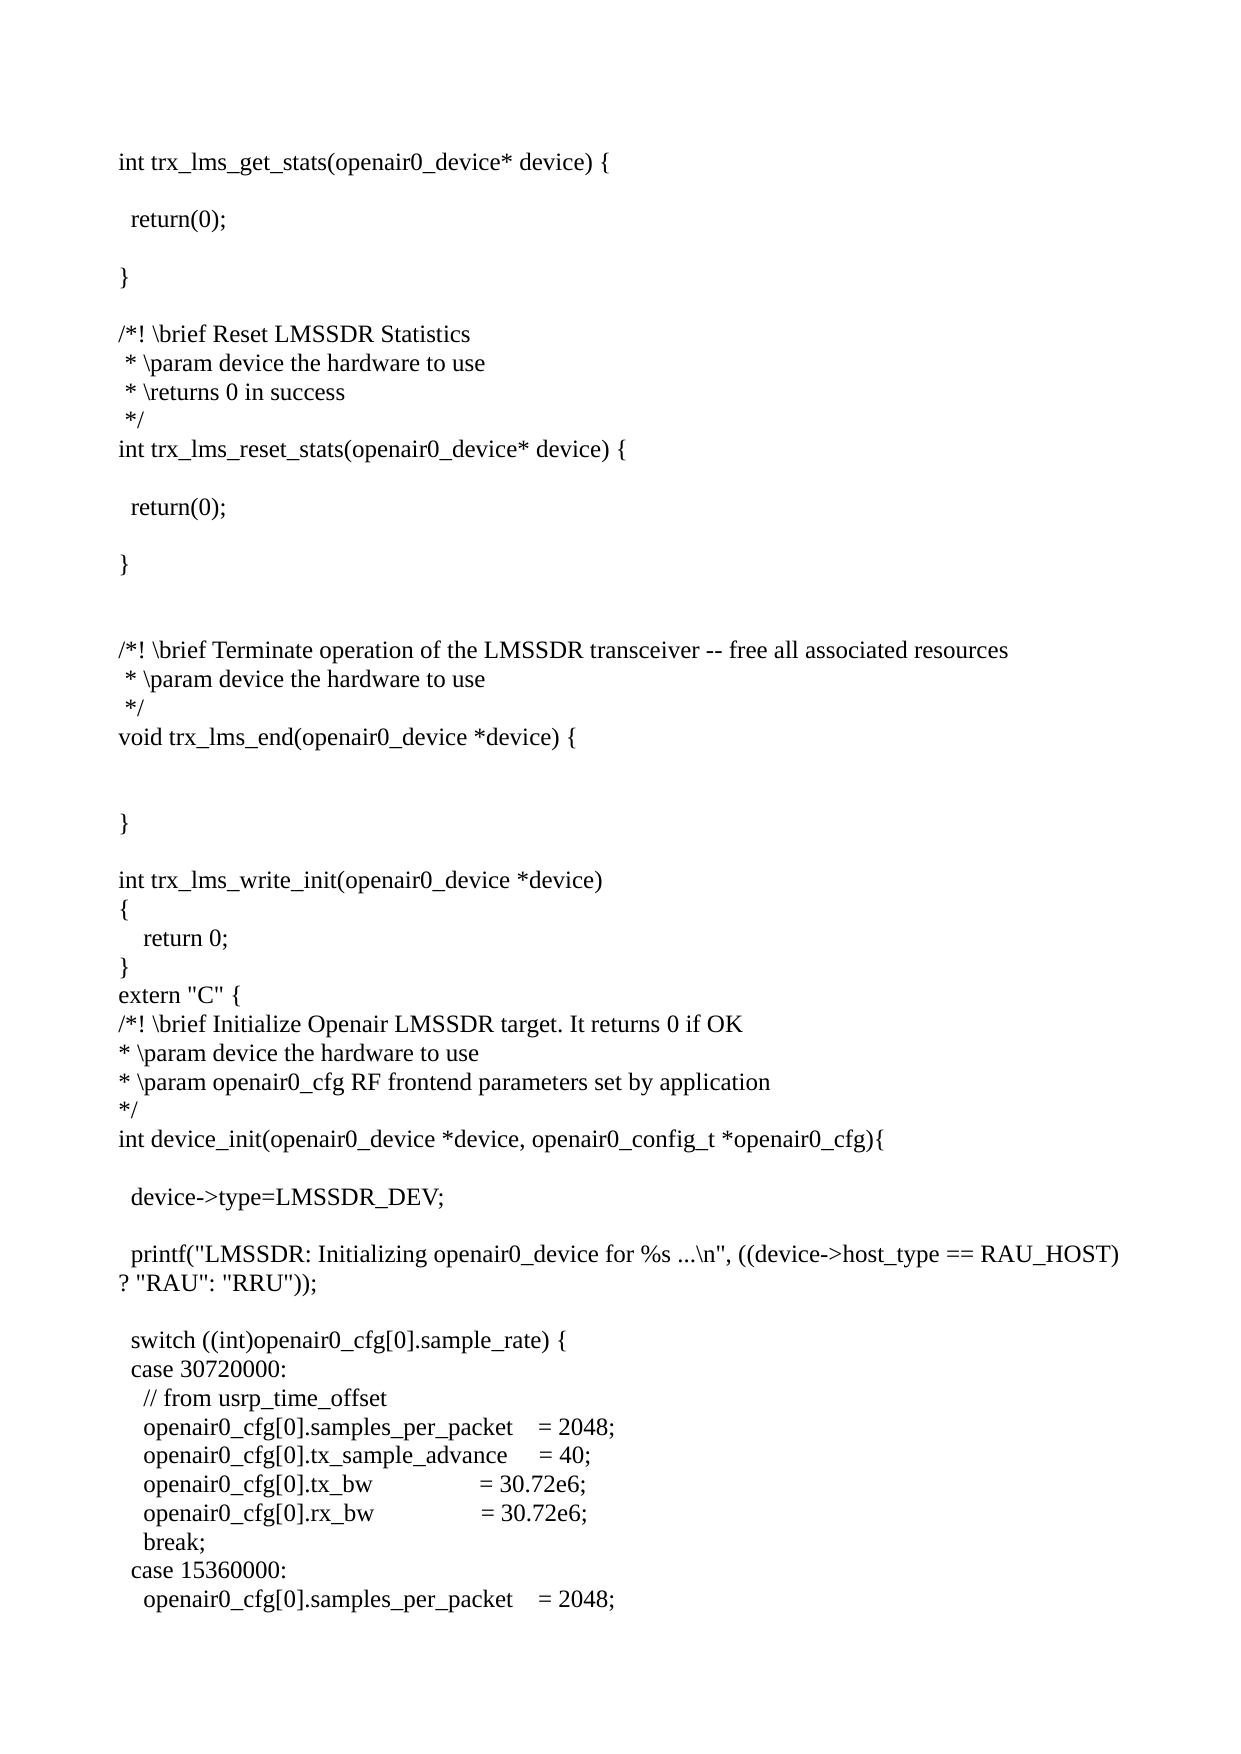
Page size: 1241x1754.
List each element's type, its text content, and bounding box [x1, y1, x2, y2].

text * \param device the hardware to use [118, 1038, 1122, 1067]
text /*! \brief Reset LMSSDR Statistics [118, 319, 1122, 348]
text openair0_cfg[0].tx_sample_advance = 40; [118, 1441, 1122, 1469]
text break; [118, 1527, 1122, 1556]
text printf("LMSSDR: Initializing openair0_device for %s ...\n", ((device->host_type == RAU_HOST) ? "RAU": "RRU")); [118, 1239, 1122, 1297]
text int trx_lms_get_stats(openair0_device* device) { [118, 147, 1122, 176]
text openair0_cfg[0].rx_bw = 30.72e6; [118, 1498, 1122, 1527]
text */ [118, 406, 1122, 434]
text return(0); [118, 204, 1122, 233]
text } [118, 262, 1122, 291]
text switch ((int)openair0_cfg[0].sample_rate) { [118, 1326, 1122, 1354]
text // from usrp_time_offset [118, 1383, 1122, 1412]
text */ [118, 1096, 1122, 1124]
text int trx_lms_write_init(openair0_device *device) [118, 866, 1122, 894]
text void trx_lms_end(openair0_device *device) { [118, 722, 1122, 751]
text * \param device the hardware to use [118, 348, 1122, 377]
text { [118, 894, 1122, 923]
text /*! \brief Initialize Openair LMSSDR target. It returns 0 if OK [118, 1009, 1122, 1038]
text int trx_lms_reset_stats(openair0_device* device) { [118, 434, 1122, 463]
text case 30720000: [118, 1354, 1122, 1383]
text case 15360000: [118, 1556, 1122, 1584]
text extern "C" { [118, 981, 1122, 1009]
text * \param device the hardware to use [118, 664, 1122, 693]
text openair0_cfg[0].samples_per_packet = 2048; [118, 1412, 1122, 1441]
text openair0_cfg[0].samples_per_packet = 2048; [118, 1584, 1122, 1613]
text openair0_cfg[0].tx_bw = 30.72e6; [118, 1469, 1122, 1498]
text return 0; [118, 923, 1122, 952]
text return(0); [118, 492, 1122, 521]
text } [118, 808, 1122, 837]
text } [118, 549, 1122, 578]
text * \returns 0 in success [118, 377, 1122, 406]
text } [118, 952, 1122, 981]
text /*! \brief Terminate operation of the LMSSDR transceiver -- free all associated resources [118, 636, 1122, 664]
text * \param openair0_cfg RF frontend parameters set by application [118, 1067, 1122, 1096]
text device->type=LMSSDR_DEV; [118, 1182, 1122, 1211]
text */ [118, 693, 1122, 722]
text int device_init(openair0_device *device, openair0_config_t *openair0_cfg){ [118, 1124, 1122, 1153]
